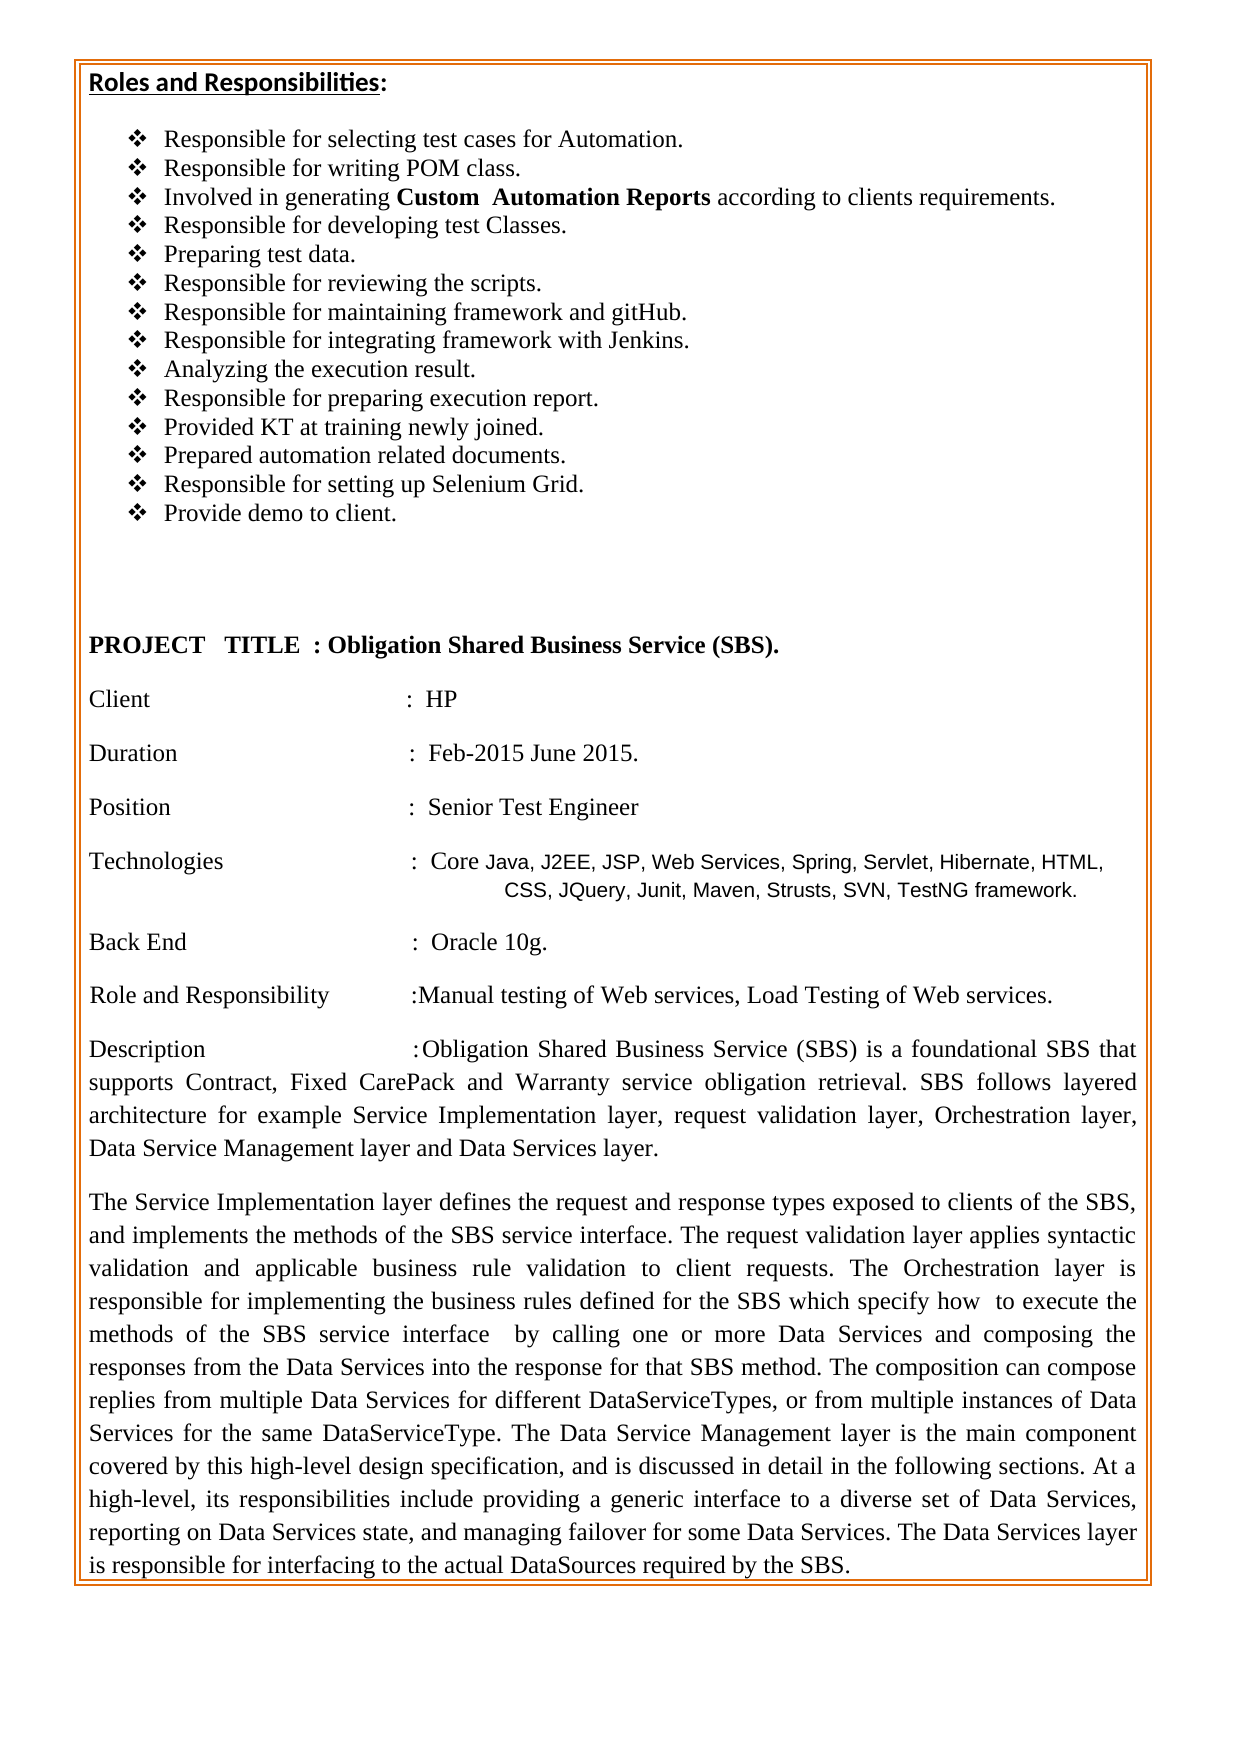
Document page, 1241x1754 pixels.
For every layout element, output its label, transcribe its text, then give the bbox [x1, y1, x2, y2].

table_header Work Experience: Organization : TestYantra Pvt. Ltd. Duration : June-2017 to till date. Designation : Sr. Software Engineer. Organization : Sterlite Technologies Pvt. Ltd. Duration : June-2015 to May-2017. Designation : Sr. Software Engineer. Organization : MindCraft Solutions Pvt. Ltd. Duration : Feb-2015 to June-2015. Designation : Software Engineer. Organization : Indglobal Consultancy Solutions. Duration : Jan-2013 to Feb-2015. Designation : Software Engineer. Experience Summary: Overall 3.8 years of experience in Software Quality Assurance, Manual and Automation Testing. 2.5 years of experience in Black-Box, Sanity Testing, End-to End testing, Functional testing, Integration testing, Regression testing, smoke testing. Hands on experience in Manual Testing, Functional Testing and Regression, Integration Testing, End to-End testing, Smoke Testing, compatibility Testing, Retesting, System testing. 1.5 years of experience in Automation Testing using Selenium Web Driver Hands on experience to generate Custom HTML Automation report. Hands on experience in Xpath and Locators. Hands on experience to handle all the popup. Worked on AUTOIT. Worked on Page Object Model. Worked with POI for Excel. Worked with Jenkins tool, gitHub , Maven. Hands on experience in Selenium Grid. Hands on experience to handle listbox , handling frames. Worked on Hybrid Framework (implementation and execution). Expertise in Data Driven Framework ,Method Driven Framework ,Hybrid framework using Selenium Web Driver. Experience in TestNG Framework. Experience in creating , analyzing & maintaining Automation Test Scripts using Selenium Webdriver. Experience of working on SVN , Apache Maven. Experience of Testing Web and Window-Based -applications. Expert in Software Testing, Creation of effective test data, Expert in identifying different scenarios and Writing effective test cases, Test Reporting, Requirements Analysis, Quality Management, Defect Management. Actively involved in all the stages of Software Testing Life Cycle. Well versed in Defect Tracking & effective Bug Reporting Expert in Requirement Traceability Matrix(RTM), Requirement Coverage Experienced in preparation and review of Test Scenarios and Test Cases, Test Execution, Test Results Reporting, Defect Reporting, Test summary Report, and other activities related to test planning and execution with concentration on requirements analysis, development and implementation of test scenarios. Expert in Ad Hoc, Functional, Build Verification Testing(Smoke Testing), Sanity, Regression, Integration and Exploratory Testing Well acquainted with Manual Testing Methodologies& possess knowledge of Software Development Life Cycle (SDLC), Software Test Life Cycle (STLC) and Defect Life Cycle. Exposure to Test Management and Bug Tracking Tools like Jira , Confluence and actively involved in Backend Database Testing using Oracle 10g, SQL. Experienced in maintaining and installing server for the production environment, deployment on Windows 7 R2 server. Team player with good managerial skills, Quick learner, Self-motivated and ability to co-ordinate in a team environment with excellent interpersonal skills . Ability to work on numerous tasks simultaneously. Expert in Java, and Good knowledge of SQL queries. Involved in Functional, Regression, Ad-hoc testing, performance and load testing. Good knowledge of PLSQL, SQL Server Hand on experience in JAVA. Good programming knowledge in JAVA Multithreading Understanding in creating SQL Queries, Stored Procedures, Views, Triggers in ORACLE/SQL Server 2005/2008. Ability to quickly adapt to different project environments and an excellent team member. JavaScript Skills: Efficient knowledge on JavaScript Functions and type of functions. Familiar with Arrow functions and builtin methods in array. Efficient knowledge Objects creation, Object Define Property, and Prototypes. Familiar with data types , variable hoisting, scope. Familiar with Promisces ,callback functions and JSON Object. Basic knowledge on NODEJS-Mocha framework with chai Assertion using node Project. Basic knowledge of Stringy and Parsing concept . SOFTWARE PROFICIENCY Process : Application Testing, Manual Testing, Automation Testing Test Management tool : HP Quality Centre. Defect Reporting Tool : BugZilla , Jira . Software Testing Skills : Manual Testing, SDLC, Test Life Cycle, Automation Testing using . Operating System : Windows XP / 7/ 8 /10, 2003 Server. Programming Languages : Java RDBMS : ORACLE, SQL SERVER, MySQL. Packages : MS-Office, MS-Outlook. Automation Tool : Selenium Web Driver Other Tools : AutoIT , TestNG, Jenkins, gitHub, SVN, Maven, Selenium Grid , Hybrid. Education Credential: Bachelor of Engineering in Computer Science with Honors (77.5%) from R.G.P.V. University Bhopal (M.P.) in 2011. H.S.C. with 76.40% from M.P. Board Bhopal (M.P.) in 2006. S.S.C. with 76.80% from M.P. Board Bhopal (M.P.) in 2004. Project Worked: Project Title : Mauritius Telecom Duration : June-2015 till now. Position : Senior Test Engineer Technologies : JAVA, JBOSS, ORACLE, Web Server Tomcat 4.1. Back End : Oracle. Description :Mapping of all existing Mauritius Telecom Tariff Plans with CRESTEL product.CRESTEL (Multilingual & Multi Currency) is a real time carrier-grade Billing, Customer Care, Mediation and Provisioning platform, that enables ISP, broadband, IP-based service providers, Web and service portals, to manage and profit from application, media and communication services offered directly and through distribution channels. Roles and Responsibilities: Responsible for selecting test cases for Automation. Responsible for writing POM class. Involved in generating Custom Automation Reports according to clients requirements. Responsible for developing test Classes. Preparing test data. Responsible for reviewing the scripts. Responsible for maintaining framework and gitHub. Responsible for integrating framework with Jenkins. Analyzing the execution result. Responsible for preparing execution report. Provided KT at training newly joined. Prepared automation related documents. Responsible for setting up Selenium Grid. Provide demo to client. Project Title : Obligation Shared Business Service (SBS). Client : HP Duration : Feb-2015 June 2015. Position : Senior Test Engineer Technologies : Core Java, J2EE, JSP, Web Services, Spring, Servlet, Hibernate, HTML, CSS, JQuery, Junit, Maven, Strusts, SVN, TestNG framework. Back End : Oracle 10g. Role and Responsibility :Manual testing of Web services, Load Testing of Web services. Description :Obligation Shared Business Service (SBS) is a foundational SBS that supports Contract, Fixed CarePack and Warranty service obligation retrieval. SBS follows layered architecture for example Service Implementation layer, request validation layer, Orchestration layer, Data Service Management layer and Data Services layer. The Service Implementation layer defines the request and response types exposed to clients of the SBS, and implements the methods of the SBS service interface. The request validation layer applies syntactic validation and applicable business rule validation to client requests. The Orchestration layer is responsible for implementing the business rules defined for the SBS which specify how to execute the methods of the SBS service interface by calling one or more Data Services and composing the responses from the Data Services into the response for that SBS method. The composition can compose replies from multiple Data Services for different DataServiceTypes, or from multiple instances of Data Services for the same DataServiceType. The Data Service Management layer is the main component covered by this high-level design specification, and is discussed in detail in the following sections. At a high-level, its responsibilities include providing a generic interface to a diverse set of Data Services, reporting on Data Services state, and managing failover for some Data Services. The Data Services layer is responsible for interfacing to the actual DataSources required by the SBS. Involved in writing Test script using QC tool. Participated in Manual Testing of application. Participating in Daily Standup Meeting and managing workflow of the Application. Involved in Enhancing and Controlling the Framework. Analyzing Requirement Generating Test cases for different module and executing them. Web Application testing (i.e. User interface Testing, Functional Testing, Regression Testing. Track the Bug, Analyze the result and report the bugs. Cross Browser Testing. The main objectives for this projects are - Establish a Service Obligation data model covering go forward obligation types (exclude legacy MPS contracts, QUANTUM storage contracts, etc). Establish Data Access Objects & Data Service for fixed care packs. Establish a set of data service for warranties Establish a set of data service for GIS contracts. Meet the tactical requirements for obligation-based authorizations from the HPSC portal team. Lay the groundwork for a future entitlement service that encapsulates business rules currently distributed in the clients (highest level of service, mission critical identification, etc). Achievements: Won Miss CS award in R.K.D.F. College. Interest & Hobbies: Reading Books and Singing, Listening music. Declaration: I hereby declare that above-mentioned are true and best to behalf of my knowledge. Ruchi Khare. [81, 65, 1146, 1579]
